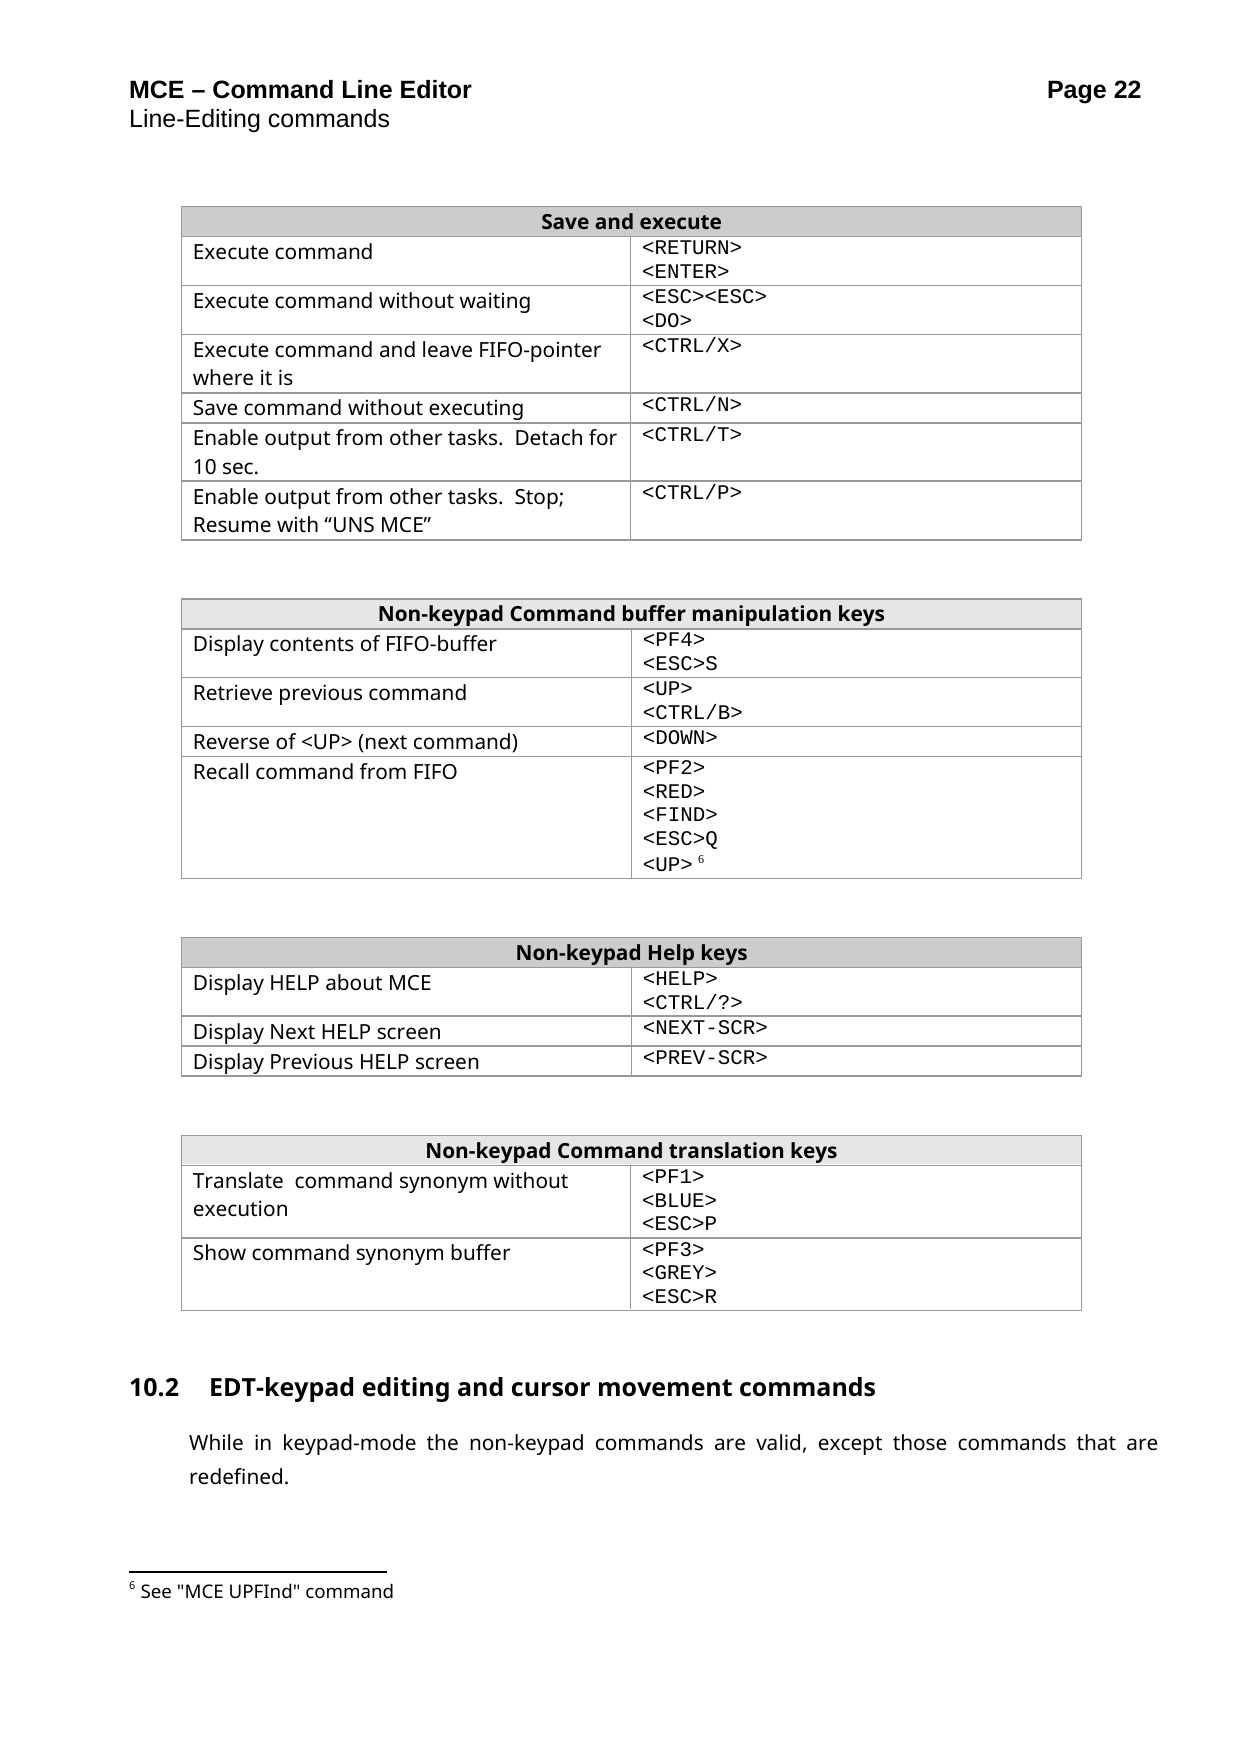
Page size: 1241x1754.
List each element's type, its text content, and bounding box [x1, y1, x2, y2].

table_header Non-keypad Command translation keys [182, 1136, 1081, 1164]
table_cell Execute command and leave FIFO-pointer where it is [182, 335, 630, 392]
table_cell <RETURN> <ENTER> [631, 237, 1081, 285]
table_cell <ESC><ESC> <DO> [631, 286, 1081, 333]
table_cell <UP> <CTRL/B> [632, 678, 1081, 726]
table_cell Display Next HELP screen [182, 1017, 631, 1045]
subtitle EDT-keypad editing and cursor movement commands [129, 1370, 1159, 1404]
table_cell Show command synonym buffer [182, 1239, 630, 1309]
table_cell Enable output from other tasks. Stop; Resume with “UNS MCE” [182, 482, 630, 539]
table_cell <PF1> <BLUE> <ESC>P [631, 1166, 1081, 1237]
table_cell <PF2> <RED> <FIND> <ESC>Q <UP> [632, 757, 1081, 877]
table_cell <HELP> <CTRL/?> [632, 968, 1081, 1015]
table_cell Reverse of <UP> (next command) [182, 727, 631, 756]
table_cell <CTRL/N> [631, 394, 1081, 422]
table_cell Save command without executing [182, 394, 630, 422]
table_cell Translate command synonym without execution [182, 1166, 630, 1237]
table_header Non-keypad Command buffer manipulation keys [182, 600, 1081, 628]
table_cell <PF4> <ESC>S [632, 630, 1081, 677]
table_cell Enable output from other tasks. Detach for 10 sec. [182, 424, 630, 480]
table_cell <NEXT-SCR> [632, 1017, 1081, 1045]
table_cell <CTRL/X> [631, 335, 1081, 392]
table_cell <PF3> <GREY> <ESC>R [631, 1239, 1081, 1309]
table_cell Execute command without waiting [182, 286, 630, 333]
table_cell <CTRL/T> [631, 424, 1081, 480]
table_cell Execute command [182, 237, 630, 285]
text While in keypad-mode the non-keypad commands are valid, except those commands that are redefined. [189, 1428, 1159, 1490]
table_cell <DOWN> [632, 727, 1081, 756]
table_cell Recall command from FIFO [182, 757, 631, 877]
table_cell Retrieve previous command [182, 678, 631, 726]
table_header Non-keypad Help keys [182, 938, 1081, 967]
table_cell <PREV-SCR> [632, 1047, 1081, 1075]
table_cell <CTRL/P> [631, 482, 1081, 539]
table_cell Display contents of FIFO-buffer [182, 630, 631, 677]
table_cell Display HELP about MCE [182, 968, 631, 1015]
table_header Save and execute [182, 207, 1081, 236]
table_cell Display Previous HELP screen [182, 1047, 631, 1075]
